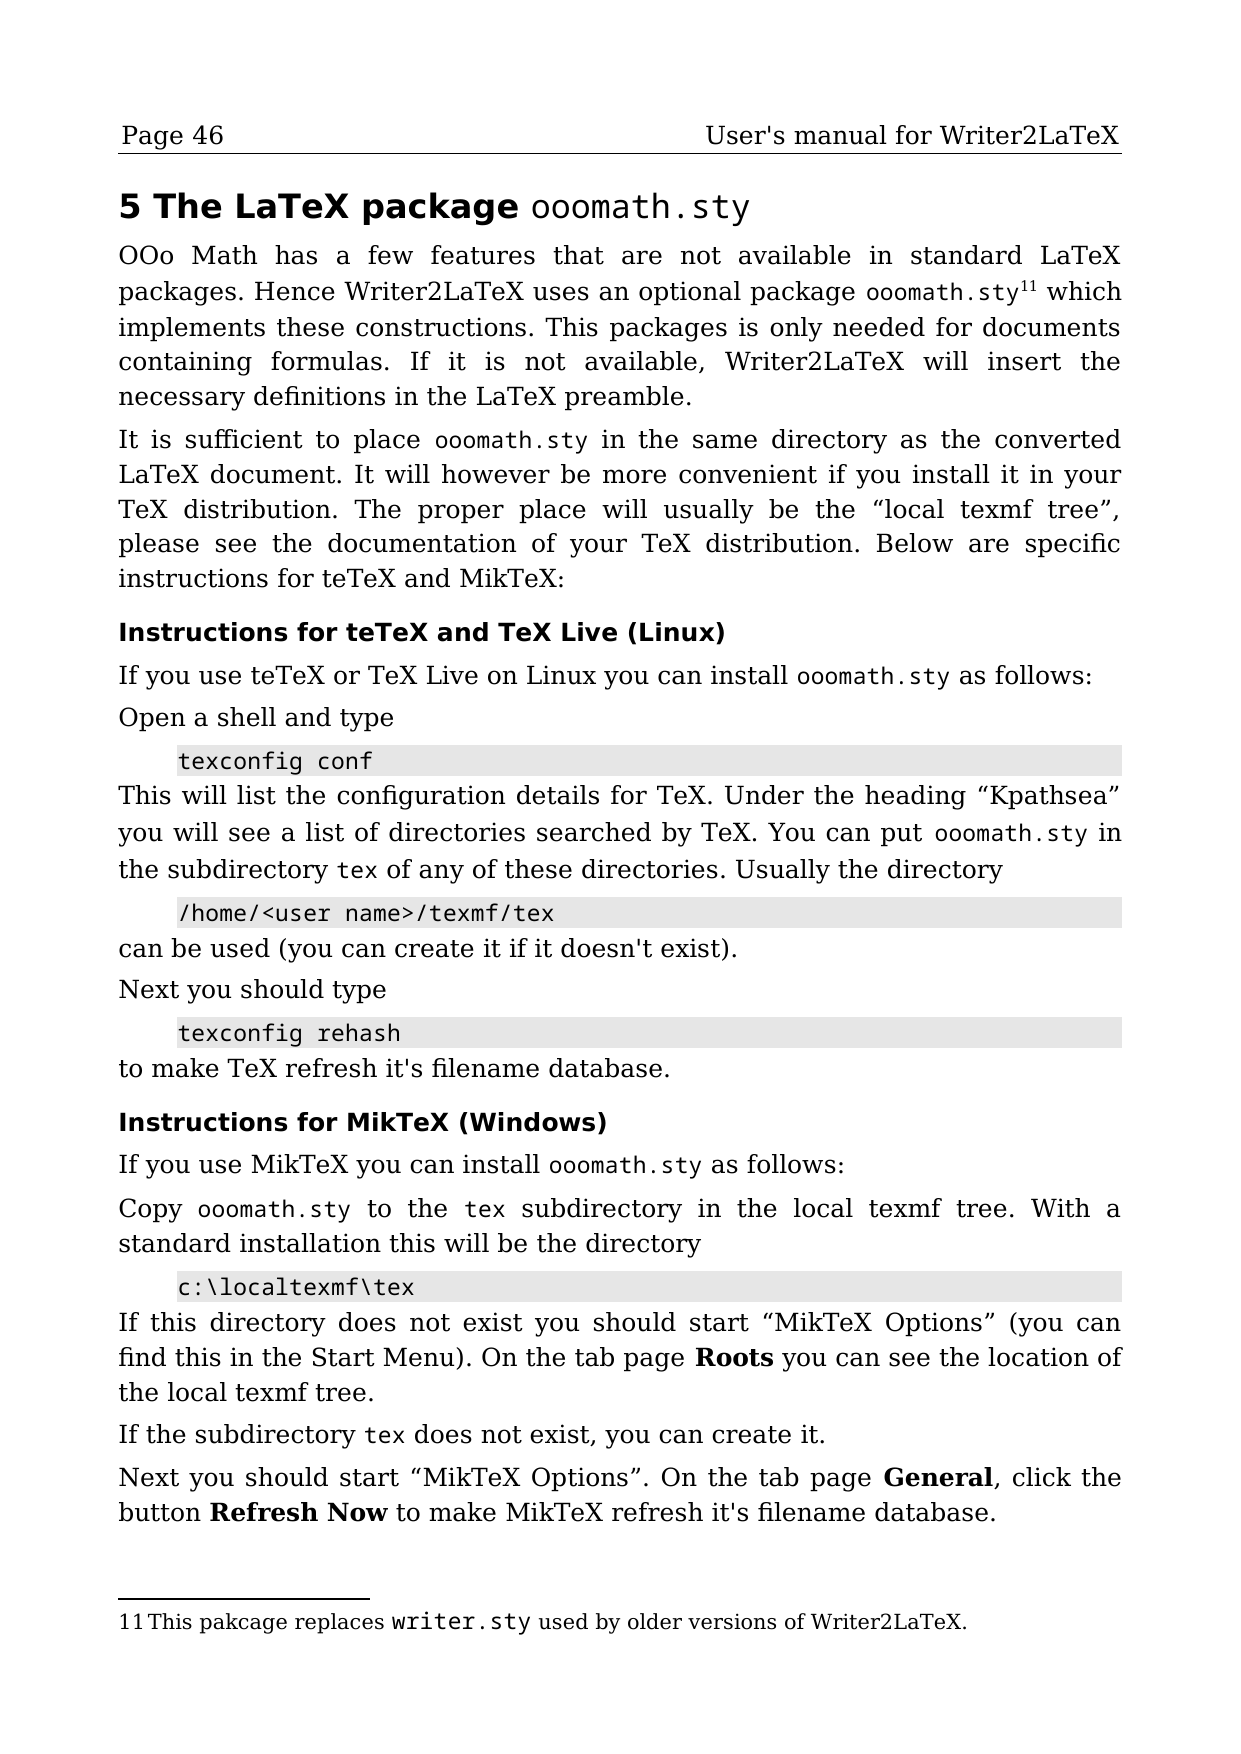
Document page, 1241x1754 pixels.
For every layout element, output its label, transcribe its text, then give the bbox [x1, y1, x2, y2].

text texconfig conf [177, 745, 1122, 776]
subtitle The LaTeX package ooomath.sty [118, 182, 1122, 228]
text texconfig rehash [177, 1017, 1122, 1048]
text c:\localtexmf\tex [177, 1271, 1122, 1302]
text If this directory does not exist you should start “MikTeX Options” (you can find this in the Start Menu). On the tab page Roots you can see the location of the local texmf tree. [118, 1308, 1122, 1407]
text to make TeX refresh it's filename database. [118, 1054, 1122, 1083]
text It is sufficient to place ooomath.sty in the same directory as the converted LaTeX document. It will however be more convenient if you install it in your TeX distribution. The proper place will usually be the “local texmf tree”, please see the documentation of your TeX distribution. Below are specific instructions for teTeX and MikTeX: [118, 424, 1122, 593]
text This will list the configuration details for TeX. Under the heading “Kpathsea” you will see a list of directories searched by TeX. You can put ooomath.sty in the subdirectory tex of any of these directories. Usually the directory [118, 782, 1122, 885]
text Copy ooomath.sty to the tex subdirectory in the local texmf tree. With a standard installation this will be the directory [118, 1193, 1122, 1259]
text This pakcage replaces writer.sty used by older versions of Writer2LaTeX. [118, 1605, 1122, 1636]
text can be used (you can create it if it doesn't exist). [118, 934, 1122, 963]
text If the subdirectory tex does not exist, you can create it. [118, 1419, 1122, 1450]
text /home/<user name>/texmf/tex [177, 897, 1122, 928]
text Next you should start “MikTeX Options”. On the tab page General, click the button Refresh Now to make MikTeX refresh it's filename database. [118, 1463, 1122, 1528]
subtitle Instructions for teTeX and TeX Live (Linux) [118, 618, 1122, 647]
text Next you should type [118, 976, 1122, 1005]
text Open a shell and type [118, 703, 1122, 732]
subtitle Instructions for MikTeX (Windows) [118, 1108, 1122, 1137]
text If you use MikTeX you can install ooomath.sty as follows: [118, 1149, 1122, 1181]
text If you use teTeX or TeX Live on Linux you can install ooomath.sty as follows: [118, 660, 1122, 691]
text OOo Math has a few features that are not available in standard LaTeX packages. Hence Writer2LaTeX uses an optional package ooomath.sty which implements these constructions. This packages is only needed for documents containing formulas. If it is not available, Writer2LaTeX will insert the necessary definitions in the LaTeX preamble. [118, 241, 1122, 411]
